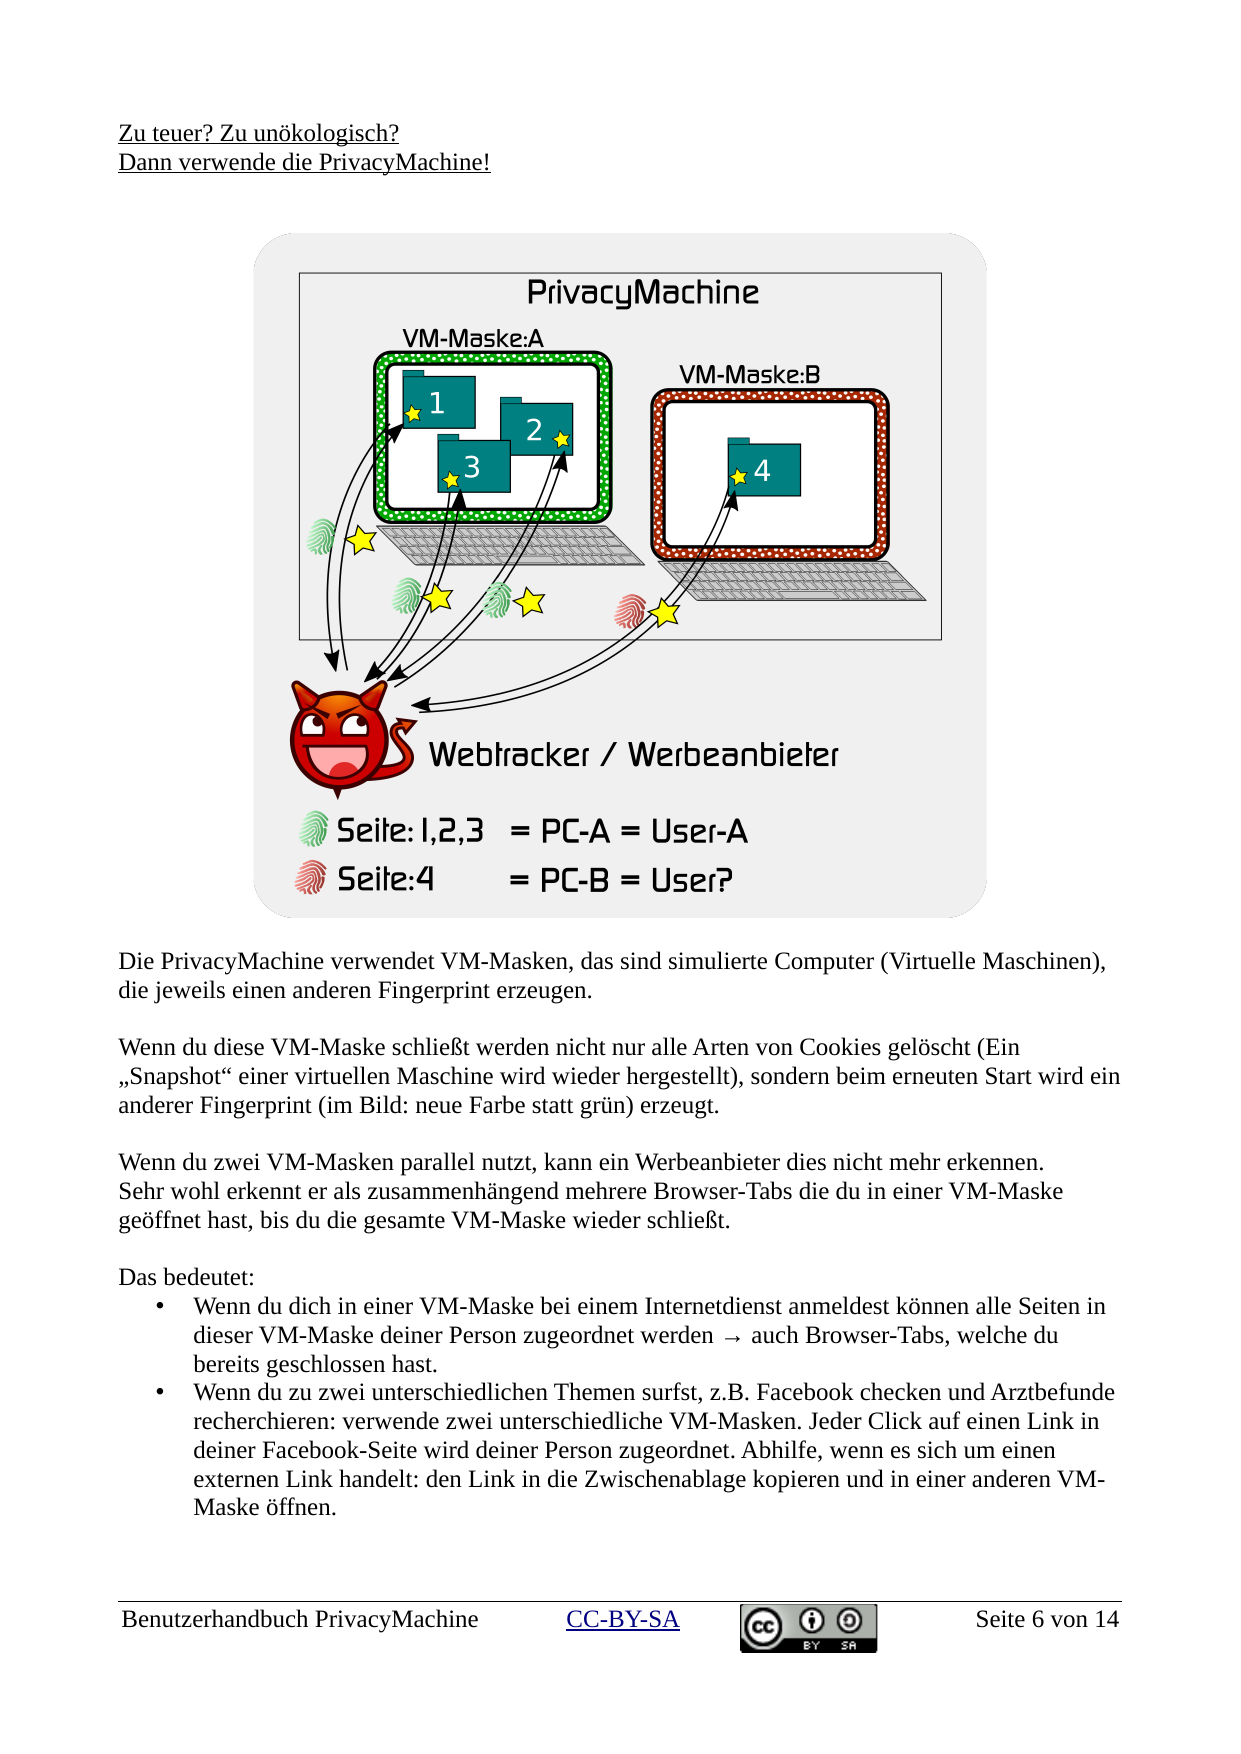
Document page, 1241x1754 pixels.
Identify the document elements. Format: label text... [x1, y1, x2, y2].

text Die PrivacyMachine verwendet VM-Masken, das sind simulierte Computer (Virtuelle Maschinen), die jeweils einen anderen Fingerprint erzeugen. [118, 946, 1122, 1004]
text Zu teuer? Zu unökologisch? [118, 118, 1122, 147]
text Sehr wohl erkennt er als zusammenhängend mehrere Browser-Tabs die du in einer VM-Maske geöffnet hast, bis du die gesamte VM-Maske wieder schließt. [118, 1176, 1122, 1234]
picture [253, 233, 987, 918]
text Wenn du diese VM-Maske schließt werden nicht nur alle Arten von Cookies gelöscht (Ein „Snapshot“ einer virtuellen Maschine wird wieder hergestellt), sondern beim erneuten Start wird ein anderer Fingerprint (im Bild: neue Farbe statt grün) erzeugt. [118, 1032, 1122, 1119]
text Dann verwende die PrivacyMachine! [118, 147, 1122, 176]
text Das bedeutet: [118, 1262, 1122, 1291]
list Wenn du dich in einer VM-Maske bei einem Internetdienst anmeldest können alle Seiten in dieser VM-Maske deiner Person zugeordnet werden → auch Browser-Tabs, welche du bereits geschlossen hast. [156, 1291, 1122, 1377]
picture [740, 1604, 878, 1653]
list Wenn du zu zwei unterschiedlichen Themen surfst, z.B. Facebook checken und Arztbefunde recherchieren: verwende zwei unterschiedliche VM-Masken. Jeder Click auf einen Link in deiner Facebook-Seite wird deiner Person zugeordnet. Abhilfe, wenn es sich um einen externen Link handelt: den Link in die Zwischenablage kopieren und in einer anderen VM-Maske öffnen. [156, 1377, 1122, 1521]
text Wenn du zwei VM-Masken parallel nutzt, kann ein Werbeanbieter dies nicht mehr erkennen. [118, 1147, 1122, 1176]
